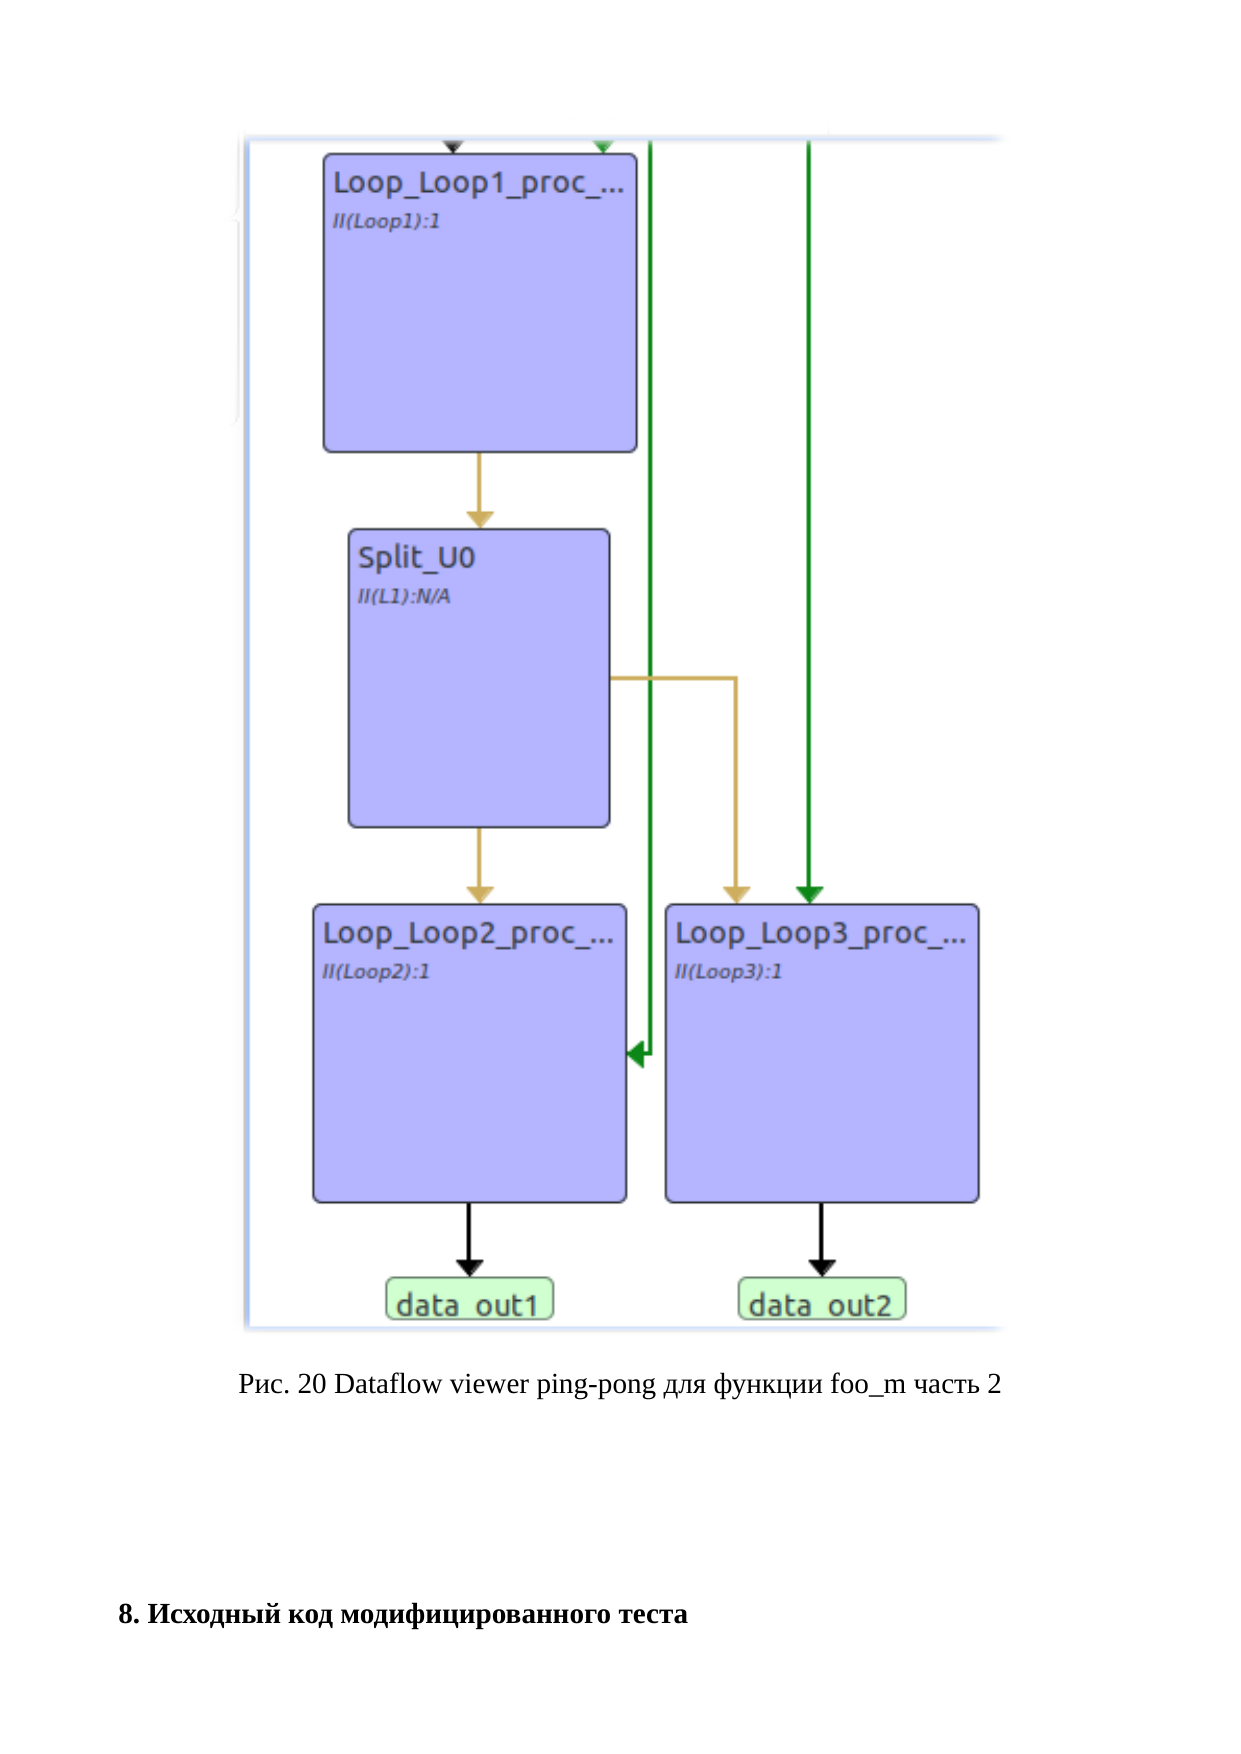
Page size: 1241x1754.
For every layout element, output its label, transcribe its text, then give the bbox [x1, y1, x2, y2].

picture [219, 118, 1022, 1350]
text Рис. 20 Dataflow viewer ping-pong для функции foo_m часть 2 [118, 118, 1122, 1399]
text 8. Исходный код модифицированного теста [118, 1596, 1122, 1629]
